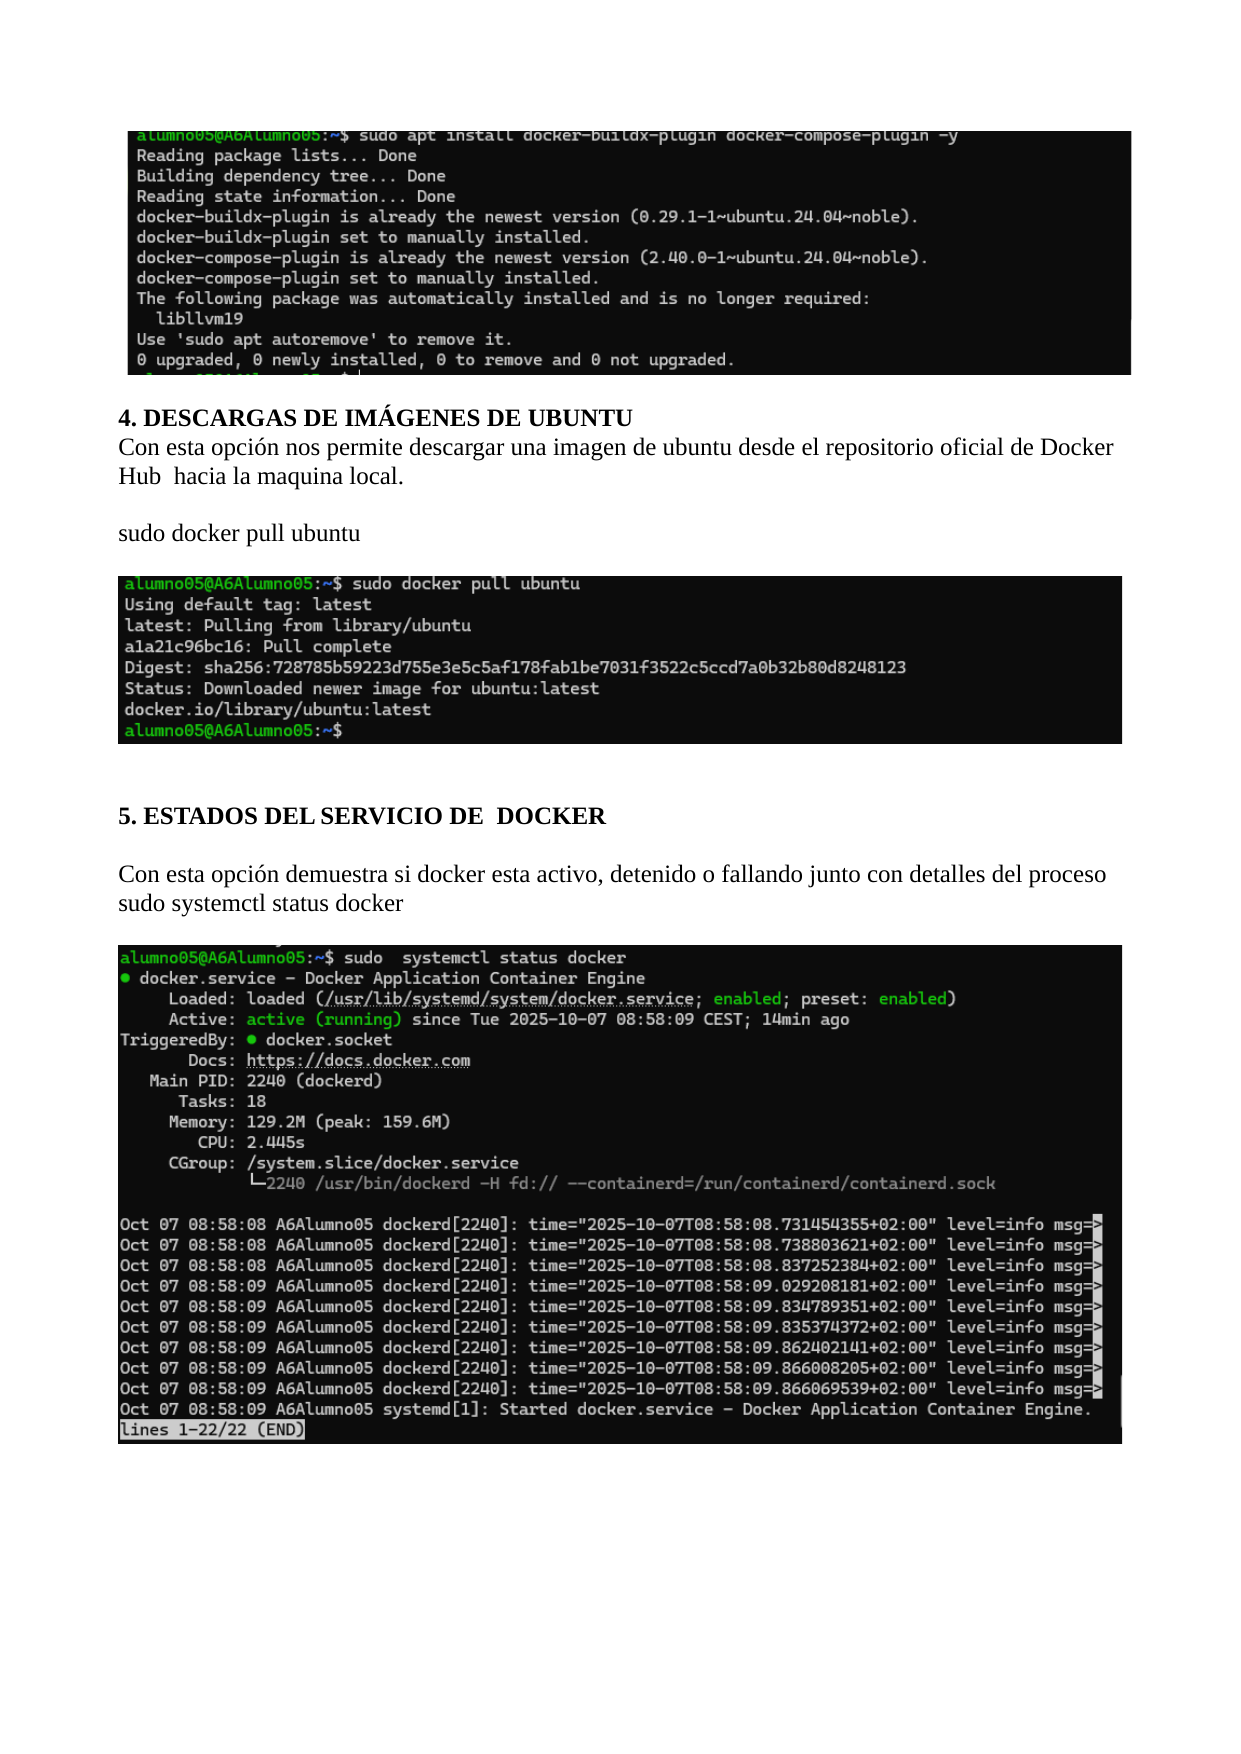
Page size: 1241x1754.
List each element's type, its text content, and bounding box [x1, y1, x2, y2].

text sudo systemctl status docker [118, 888, 1122, 916]
text sudo docker pull ubuntu [118, 518, 1122, 547]
text Con esta opción nos permite descargar una imagen de ubuntu desde el repositorio oficial de Docker Hub hacia la maquina local. [118, 432, 1122, 490]
picture [118, 945, 1123, 1444]
text Con esta opción demuestra si docker esta activo, detenido o fallando junto con detalles del proceso [118, 859, 1122, 888]
picture [127, 131, 1132, 375]
text 5. ESTADOS DEL SERVICIO DE DOCKER [118, 801, 1122, 830]
picture [118, 576, 1123, 744]
text 4. DESCARGAS DE IMÁGENES DE UBUNTU [118, 403, 1122, 432]
